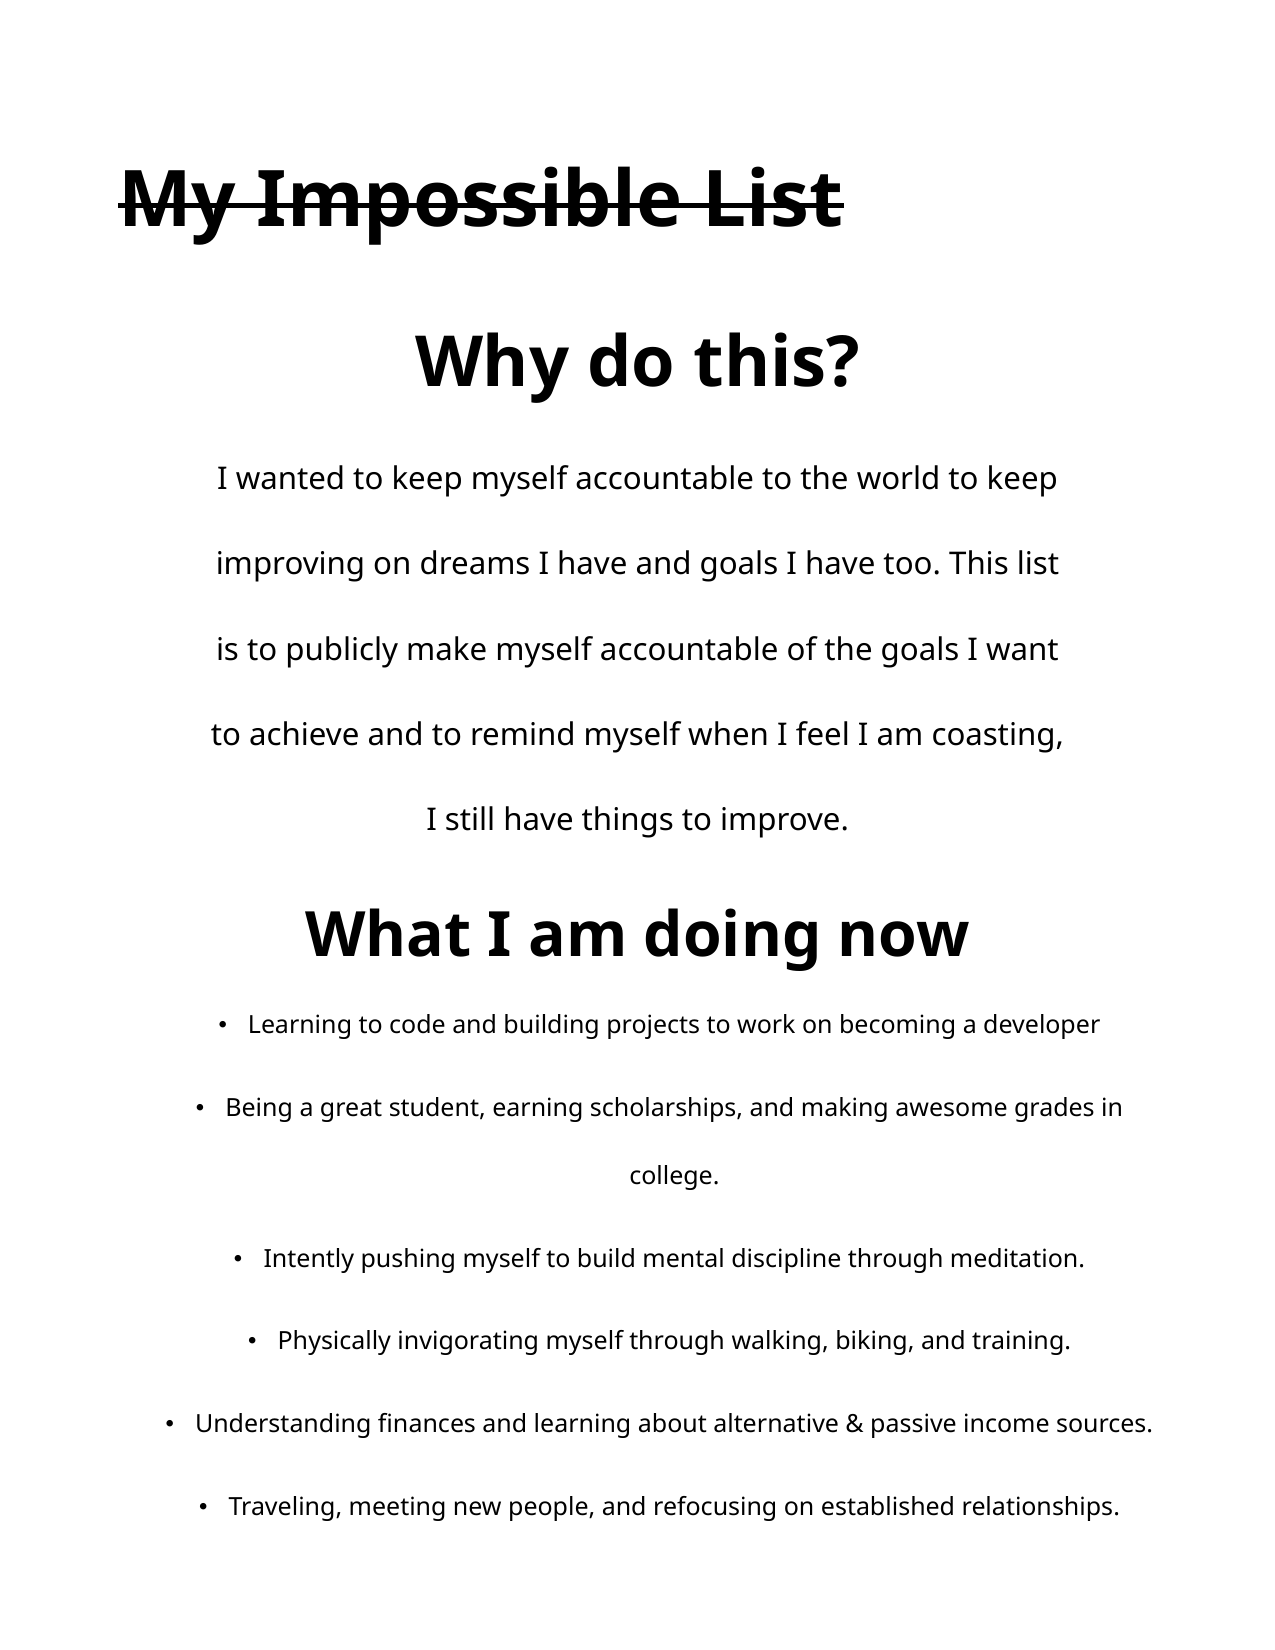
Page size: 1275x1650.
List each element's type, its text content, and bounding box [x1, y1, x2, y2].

list Understanding finances and learning about alternative & passive income sources. [162, 1406, 1157, 1440]
list Being a great student, earning scholarships, and making awesome grades in college. [162, 1089, 1157, 1192]
list Physically invigorating myself through walking, biking, and training. [162, 1323, 1157, 1357]
subtitle My Impossible List [118, 143, 1157, 249]
list Intently pushing myself to build mental discipline through meditation. [162, 1240, 1157, 1274]
text I wanted to keep myself accountable to the world to keep improving on dreams I have and goals I have too. This list is to publicly make myself accountable of the goals I want to achieve and to remind myself when I feel I am coasting, I still have things to improve. [209, 456, 1066, 839]
list Traveling, meeting new people, and refocusing on established relationships. [162, 1488, 1157, 1522]
list Learning to code and building projects to work on becoming a developer [162, 1007, 1157, 1041]
subtitle Why do this? [118, 311, 1157, 407]
subtitle What I am doing now [118, 890, 1157, 975]
